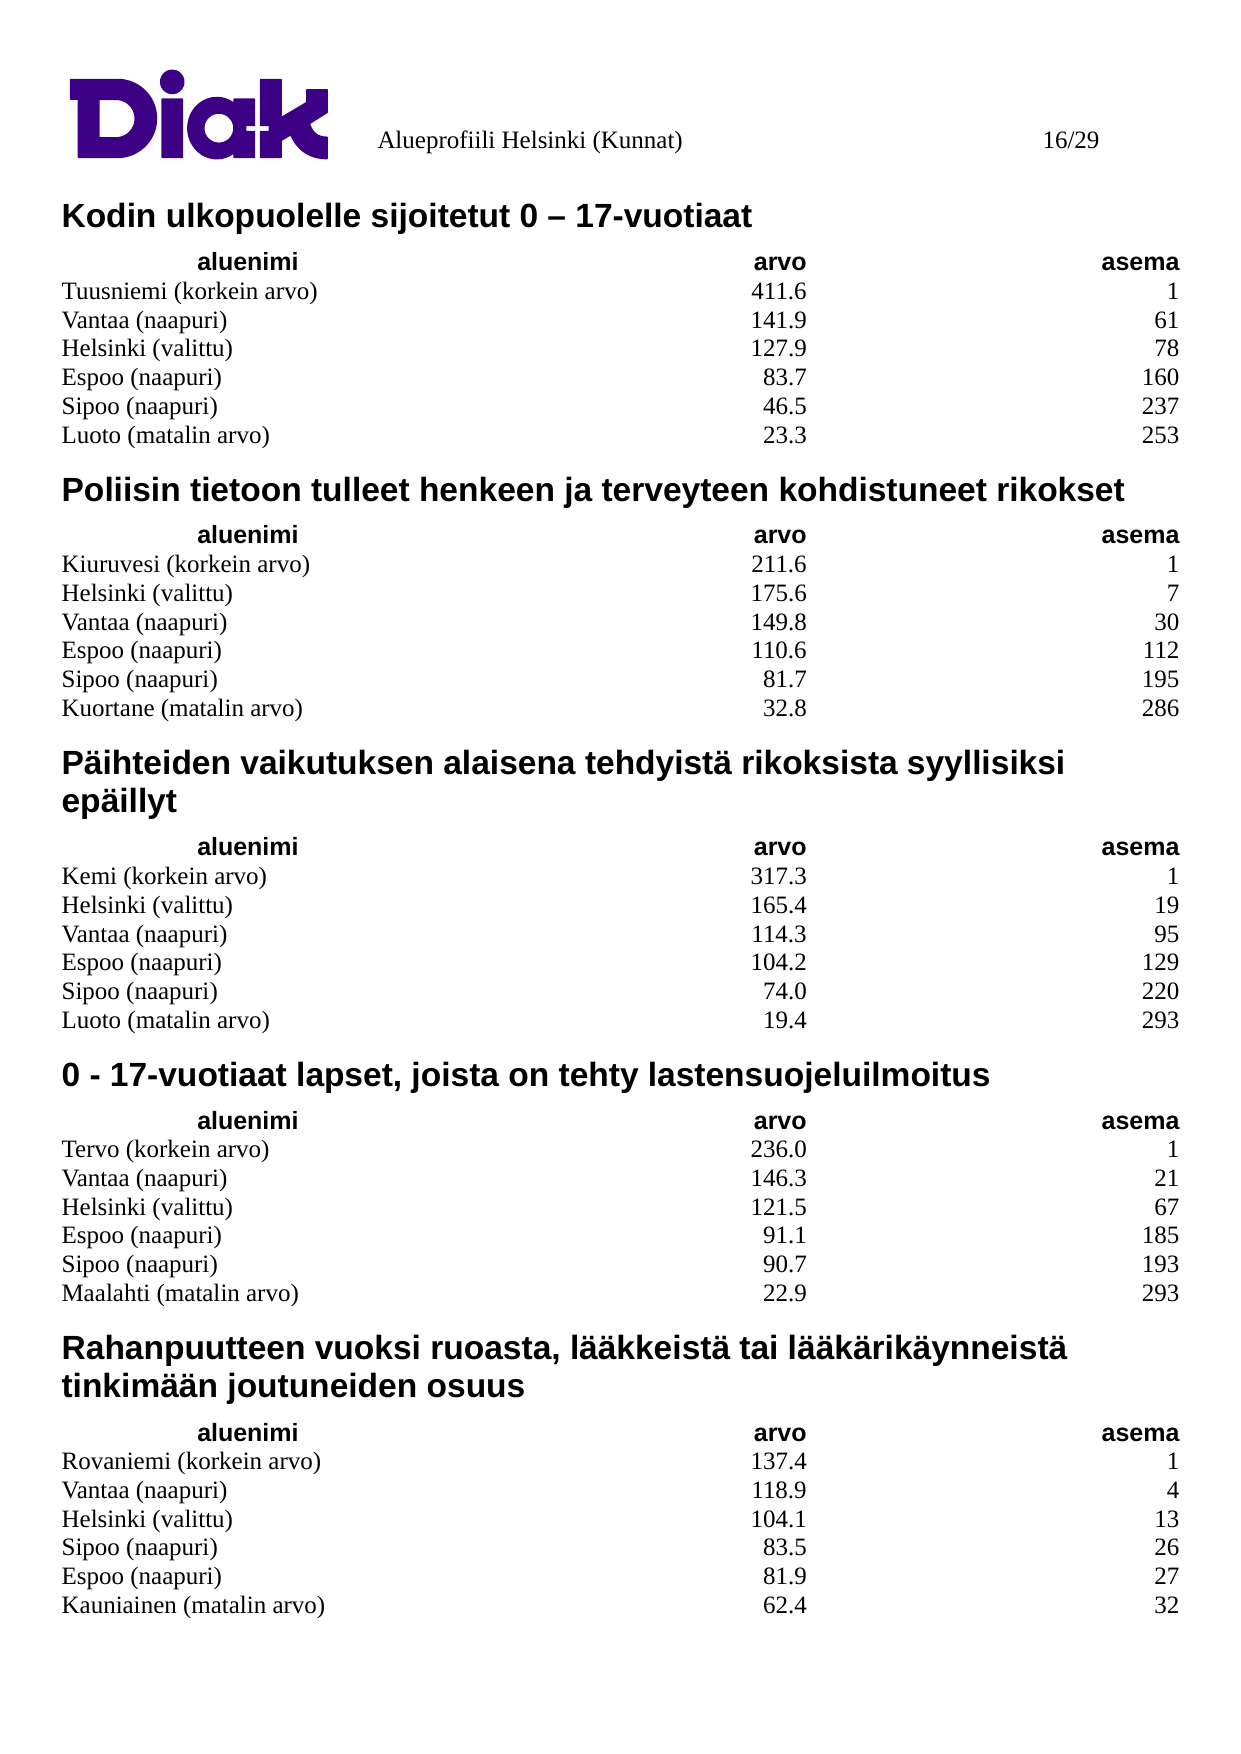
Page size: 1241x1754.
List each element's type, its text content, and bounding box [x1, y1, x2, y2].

table_header arvo [434, 1106, 806, 1134]
table_cell Vantaa (naapuri) [61, 607, 434, 636]
table_cell 293 [806, 1005, 1179, 1034]
table_cell 81.7 [434, 664, 806, 693]
table_cell 61 [806, 305, 1179, 333]
table_cell Rovaniemi (korkein arvo) [61, 1446, 434, 1475]
table_cell 74.0 [434, 976, 806, 1005]
table_cell Vantaa (naapuri) [61, 919, 434, 947]
table_cell 27 [806, 1561, 1179, 1590]
table_cell Sipoo (naapuri) [61, 1533, 434, 1561]
subtitle Rahanpuutteen vuoksi ruoasta, lääkkeistä tai lääkärikäynneistä tinkimään joutuneiden osuus [61, 1328, 1179, 1405]
table_cell 112 [806, 636, 1179, 664]
subtitle Kodin ulkopuolelle sijoitetut 0 – 17-vuotiaat [61, 196, 1179, 235]
table_cell 253 [806, 420, 1179, 448]
table_cell 1 [806, 276, 1179, 305]
table_header arvo [434, 521, 806, 549]
table_header arvo [434, 247, 806, 276]
table_header aluenimi [61, 521, 434, 549]
table_cell 91.1 [434, 1221, 806, 1249]
table_cell 211.6 [434, 549, 806, 578]
table_cell 110.6 [434, 636, 806, 664]
table_cell Vantaa (naapuri) [61, 305, 434, 333]
table_cell 32 [806, 1590, 1179, 1619]
table_cell 146.3 [434, 1163, 806, 1192]
table_cell Helsinki (valittu) [61, 334, 434, 362]
subtitle Päihteiden vaikutuksen alaisena tehdyistä rikoksista syyllisiksi epäillyt [61, 743, 1179, 820]
table_cell 30 [806, 607, 1179, 636]
table_cell 78 [806, 334, 1179, 362]
table_cell 19 [806, 890, 1179, 919]
table_cell 83.5 [434, 1533, 806, 1561]
table_cell 137.4 [434, 1446, 806, 1475]
table_cell 1 [806, 549, 1179, 578]
table_cell Espoo (naapuri) [61, 362, 434, 391]
table_cell 19.4 [434, 1005, 806, 1034]
table_cell 237 [806, 391, 1179, 420]
table_cell Tuusniemi (korkein arvo) [61, 276, 434, 305]
table_cell 21 [806, 1163, 1179, 1192]
table_cell 1 [806, 1134, 1179, 1163]
table_header asema [806, 247, 1179, 276]
table_cell 7 [806, 578, 1179, 607]
table_cell 129 [806, 948, 1179, 976]
table_cell 23.3 [434, 420, 806, 448]
table_cell 95 [806, 919, 1179, 947]
table_cell 195 [806, 664, 1179, 693]
table_header aluenimi [61, 1418, 434, 1446]
table_cell Kiuruvesi (korkein arvo) [61, 549, 434, 578]
table_cell 193 [806, 1249, 1179, 1278]
table_cell 160 [806, 362, 1179, 391]
table_cell Sipoo (naapuri) [61, 664, 434, 693]
table_header asema [806, 521, 1179, 549]
table_header arvo [434, 1418, 806, 1446]
table_cell 104.2 [434, 948, 806, 976]
table_cell 220 [806, 976, 1179, 1005]
table_cell 149.8 [434, 607, 806, 636]
table_header aluenimi [61, 1106, 434, 1134]
table_cell Tervo (korkein arvo) [61, 1134, 434, 1163]
table_cell 62.4 [434, 1590, 806, 1619]
table_cell Luoto (matalin arvo) [61, 1005, 434, 1034]
table_cell 81.9 [434, 1561, 806, 1590]
table_cell Helsinki (valittu) [61, 1504, 434, 1532]
table_cell 286 [806, 693, 1179, 722]
table_cell 317.3 [434, 861, 806, 890]
table_cell Vantaa (naapuri) [61, 1163, 434, 1192]
table_cell 293 [806, 1278, 1179, 1307]
table_cell Kuortane (matalin arvo) [61, 693, 434, 722]
table_cell Vantaa (naapuri) [61, 1475, 434, 1504]
table_header aluenimi [61, 833, 434, 861]
table_cell 32.8 [434, 693, 806, 722]
subtitle Poliisin tietoon tulleet henkeen ja terveyteen kohdistuneet rikokset [61, 469, 1179, 508]
table_cell 90.7 [434, 1249, 806, 1278]
table_cell 185 [806, 1221, 1179, 1249]
table_cell 236.0 [434, 1134, 806, 1163]
table_cell 46.5 [434, 391, 806, 420]
table_cell Kauniainen (matalin arvo) [61, 1590, 434, 1619]
table_cell 114.3 [434, 919, 806, 947]
table_cell Maalahti (matalin arvo) [61, 1278, 434, 1307]
table_header aluenimi [61, 247, 434, 276]
table_cell Espoo (naapuri) [61, 636, 434, 664]
table_cell Espoo (naapuri) [61, 1221, 434, 1249]
table_cell Sipoo (naapuri) [61, 391, 434, 420]
table_cell Helsinki (valittu) [61, 890, 434, 919]
table_cell Espoo (naapuri) [61, 1561, 434, 1590]
table_cell 22.9 [434, 1278, 806, 1307]
table_header arvo [434, 833, 806, 861]
table_cell 1 [806, 861, 1179, 890]
table_cell 127.9 [434, 334, 806, 362]
table_header asema [806, 1106, 1179, 1134]
table_cell 83.7 [434, 362, 806, 391]
table_cell 104.1 [434, 1504, 806, 1532]
table_cell 67 [806, 1192, 1179, 1221]
table_cell Helsinki (valittu) [61, 1192, 434, 1221]
table_cell 121.5 [434, 1192, 806, 1221]
subtitle 0 - 17-vuotiaat lapset, joista on tehty lastensuojeluilmoitus [61, 1054, 1179, 1093]
table_cell 26 [806, 1533, 1179, 1561]
table_cell Sipoo (naapuri) [61, 976, 434, 1005]
table_cell Kemi (korkein arvo) [61, 861, 434, 890]
table_cell 165.4 [434, 890, 806, 919]
table_cell Helsinki (valittu) [61, 578, 434, 607]
table_header asema [806, 1418, 1179, 1446]
table_cell 1 [806, 1446, 1179, 1475]
table_cell 4 [806, 1475, 1179, 1504]
table_cell 141.9 [434, 305, 806, 333]
table_header asema [806, 833, 1179, 861]
table_cell 411.6 [434, 276, 806, 305]
table_cell Luoto (matalin arvo) [61, 420, 434, 448]
table_cell Sipoo (naapuri) [61, 1249, 434, 1278]
table_cell 118.9 [434, 1475, 806, 1504]
table_cell 13 [806, 1504, 1179, 1532]
table_cell 175.6 [434, 578, 806, 607]
table_cell Espoo (naapuri) [61, 948, 434, 976]
